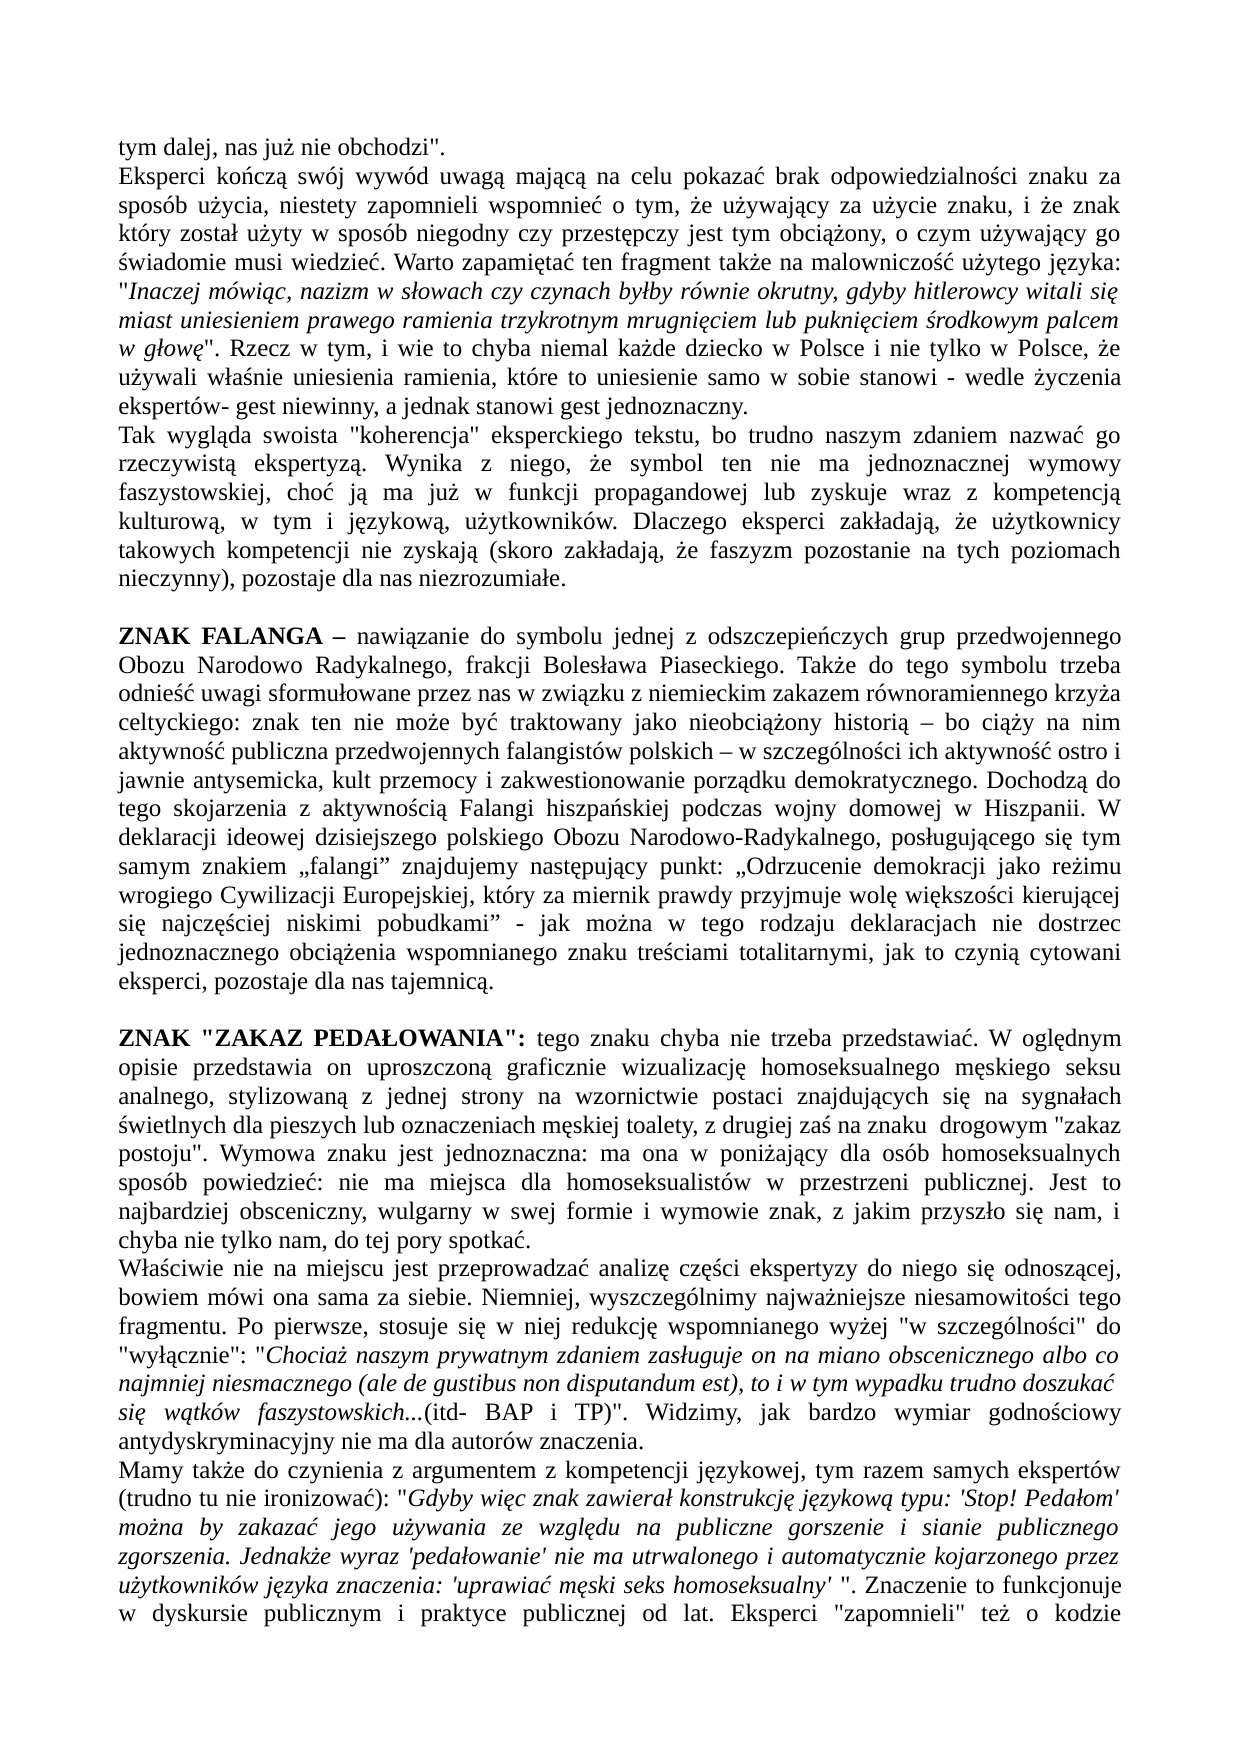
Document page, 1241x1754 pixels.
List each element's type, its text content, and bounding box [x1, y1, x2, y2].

text Tak wygląda swoista "koherencja" eksperckiego tekstu, bo trudno naszym zdaniem nazwać go rzeczywistą ekspertyzą. Wynika z niego, że symbol ten nie ma jednoznacznej wymowy faszystowskiej, choć ją ma już w funkcji propagandowej lub zyskuje wraz z kompetencją kulturową, w tym i językową, użytkowników. Dlaczego eksperci zakładają, że użytkownicy takowych kompetencji nie zyskają (skoro zakładają, że faszyzm pozostanie na tych poziomach nieczynny), pozostaje dla nas niezrozumiałe. [118, 420, 1122, 592]
text Właściwie nie na miejscu jest przeprowadzać analizę części ekspertyzy do niego się odnoszącej, bowiem mówi ona sama za siebie. Niemniej, wyszczególnimy najważniejsze niesamowitości tego fragmentu. Po pierwsze, stosuje się w niej redukcję wspomnianego wyżej "w szczególności" do "wyłącznie": "Chociaż naszym prywatnym zdaniem zasługuje on na miano obscenicznego albo co najmniej niesmacznego (ale de gustibus non disputandum est), to i w tym wypadku trudno doszukać [118, 1253, 1122, 1397]
text Eksperci kończą swój wywód uwagą mającą na celu pokazać brak odpowiedzialności znaku za sposób użycia, niestety zapomnieli wspomnieć o tym, że używający za użycie znaku, i że znak który został użyty w sposób niegodny czy przestępczy jest tym obciążony, o czym używający go świadomie musi wiedzieć. Warto zapamiętać ten fragment także na malowniczość użytego języka: "Inaczej mówiąc, nazizm w słowach czy czynach byłby równie okrutny, gdyby hitlerowcy witali się miast uniesieniem prawego ramienia trzykrotnym mrugnięciem lub puknięciem środkowym palcem w głowę". Rzecz w tym, i wie to chyba niemal każde dziecko w Polsce i nie tylko w Polsce, że używali właśnie uniesienia ramienia, które to uniesienie samo w sobie stanowi - wedle życzenia ekspertów- gest niewinny, a jednak stanowi gest jednoznaczny. [118, 161, 1122, 420]
text Mamy także do czynienia z argumentem z kompetencji językowej, tym razem samych ekspertów (trudno tu nie ironizować): "Gdyby więc znak zawierał konstrukcję językową typu: 'Stop! Pedałom' można by zakazać jego używania ze względu na publiczne gorszenie i sianie publicznego zgorszenia. Jednakże wyraz 'pedałowanie' nie ma utrwalonego i automatycznie kojarzonego przez użytkowników języka znaczenia: 'uprawiać męski seks homoseksualny' ". Znaczenie to funkcjonuje w dyskursie publicznym i praktyce publicznej od lat. Eksperci "zapomnieli" też o kodzie [118, 1455, 1122, 1627]
text się wątków faszystowskich...(itd- BAP i TP)". Widzimy, jak bardzo wymiar godnościowy antydyskryminacyjny nie ma dla autorów znaczenia. [118, 1397, 1122, 1455]
text ZNAK FALANGA – nawiązanie do symbolu jednej z odszczepieńczych grup przedwojennego Obozu Narodowo Radykalnego, frakcji Bolesława Piaseckiego. Także do tego symbolu trzeba odnieść uwagi sformułowane przez nas w związku z niemieckim zakazem równoramiennego krzyża celtyckiego: znak ten nie może być traktowany jako nieobciążony historią – bo ciąży na nim aktywność publiczna przedwojennych falangistów polskich – w szczególności ich aktywność ostro i jawnie antysemicka, kult przemocy i zakwestionowanie porządku demokratycznego. Dochodzą do tego skojarzenia z aktywnością Falangi hiszpańskiej podczas wojny domowej w Hiszpanii. W deklaracji ideowej dzisiejszego polskiego Obozu Narodowo-Radykalnego, posługującego się tym samym znakiem „falangi” znajdujemy następujący punkt: „Odrzucenie demokracji jako reżimu wrogiego Cywilizacji Europejskiej, który za miernik prawdy przyjmuje wolę większości kierującej się najczęściej niskimi pobudkami” - jak można w tego rodzaju deklaracjach nie dostrzec jednoznacznego obciążenia wspomnianego znaku treściami totalitarnymi, jak to czynią cytowani eksperci, pozostaje dla nas tajemnicą. [118, 621, 1122, 995]
text ZNAK "ZAKAZ PEDAŁOWANIA": tego znaku chyba nie trzeba przedstawiać. W oględnym opisie przedstawia on uproszczoną graficznie wizualizację homoseksualnego męskiego seksu analnego, stylizowaną z jednej strony na wzornictwie postaci znajdujących się na sygnałach świetlnych dla pieszych lub oznaczeniach męskiej toalety, z drugiej zaś na znaku drogowym "zakaz postoju". Wymowa znaku jest jednoznaczna: ma ona w poniżający dla osób homoseksualnych sposób powiedzieć: nie ma miejsca dla homoseksualistów w przestrzeni publicznej. Jest to najbardziej obsceniczny, wulgarny w swej formie i wymowie znak, z jakim przyszło się nam, i chyba nie tylko nam, do tej pory spotkać. [118, 1023, 1122, 1253]
text tym dalej, nas już nie obchodzi". [118, 132, 1122, 161]
